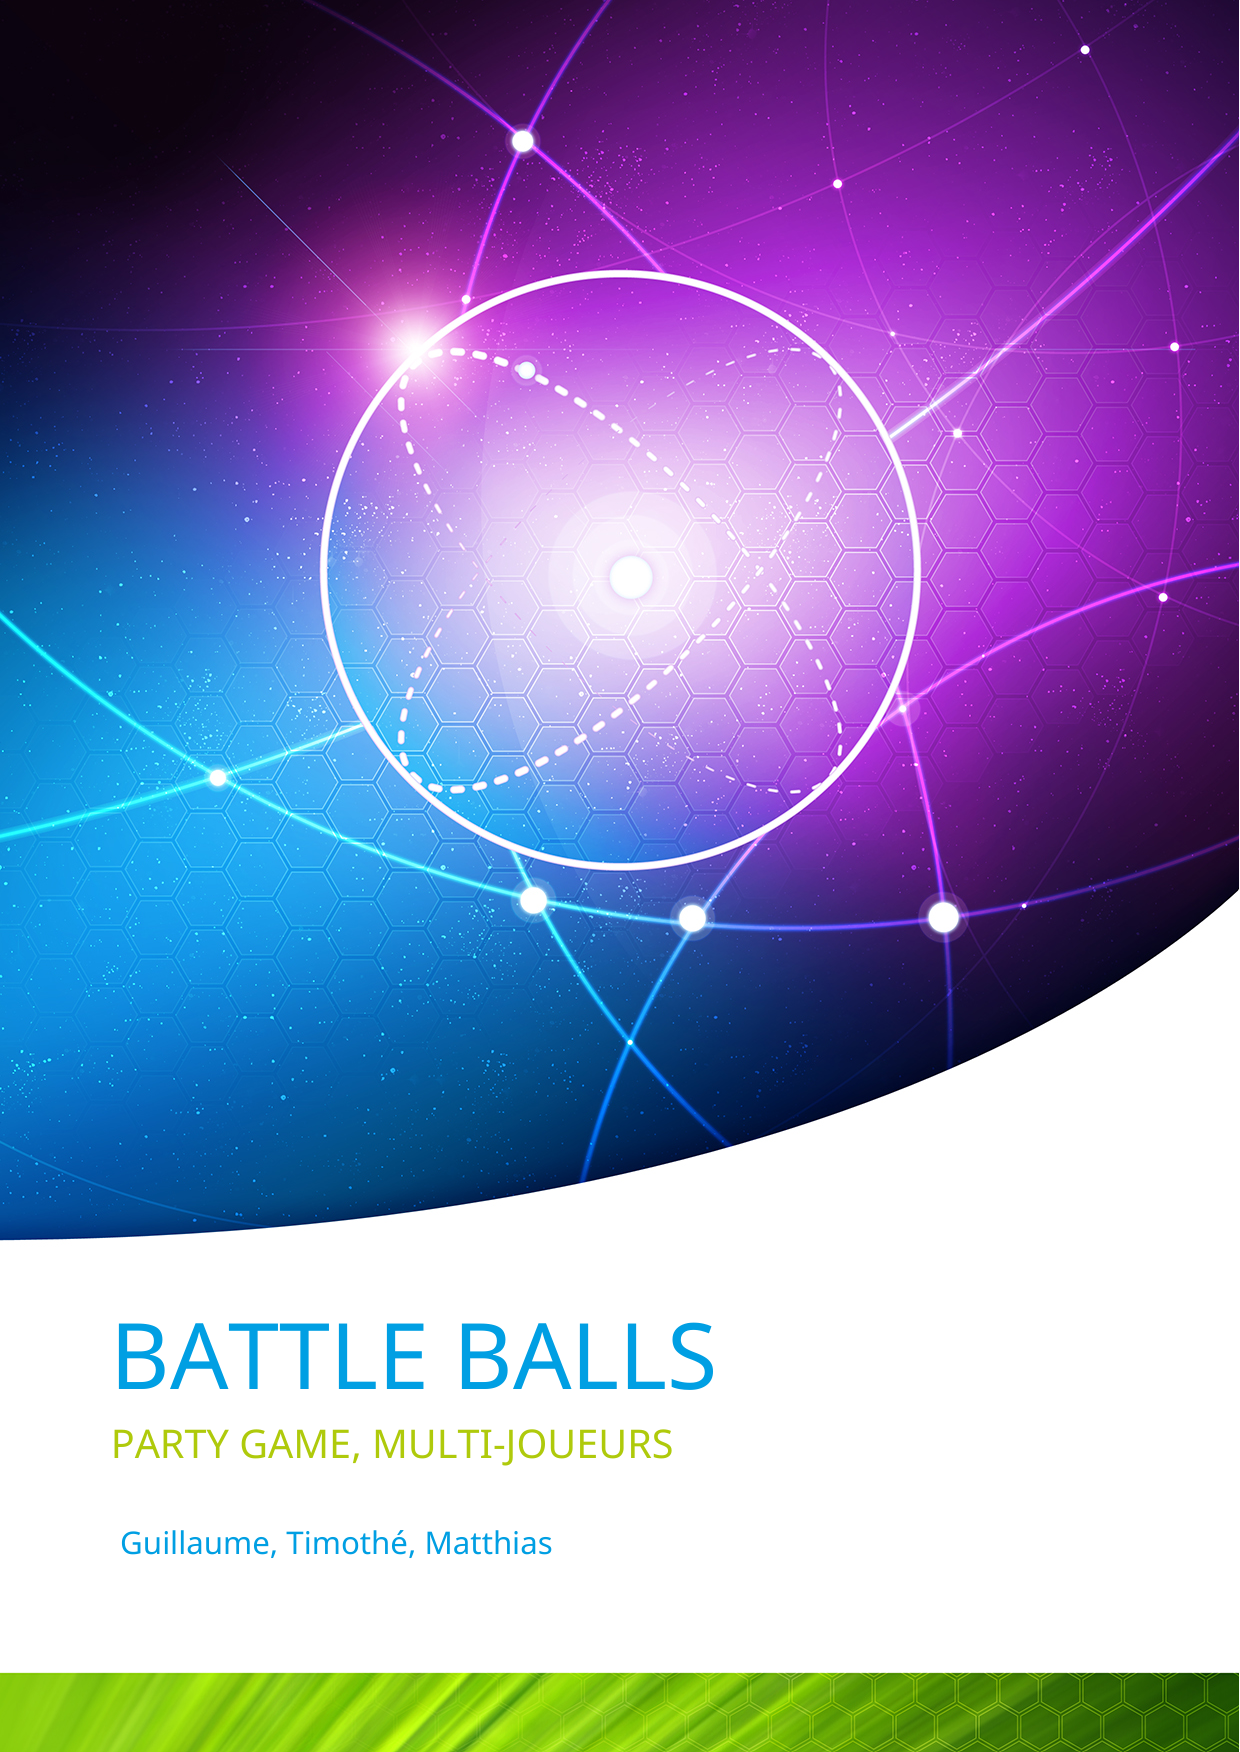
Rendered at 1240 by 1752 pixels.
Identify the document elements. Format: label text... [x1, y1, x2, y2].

text Guillaume, Timothé, Matthias [120, 1521, 789, 1564]
text BATTLE BALLS [111, 1292, 1121, 1417]
text PARTY GAME, MULTI-JOUEURS [111, 1417, 1121, 1471]
